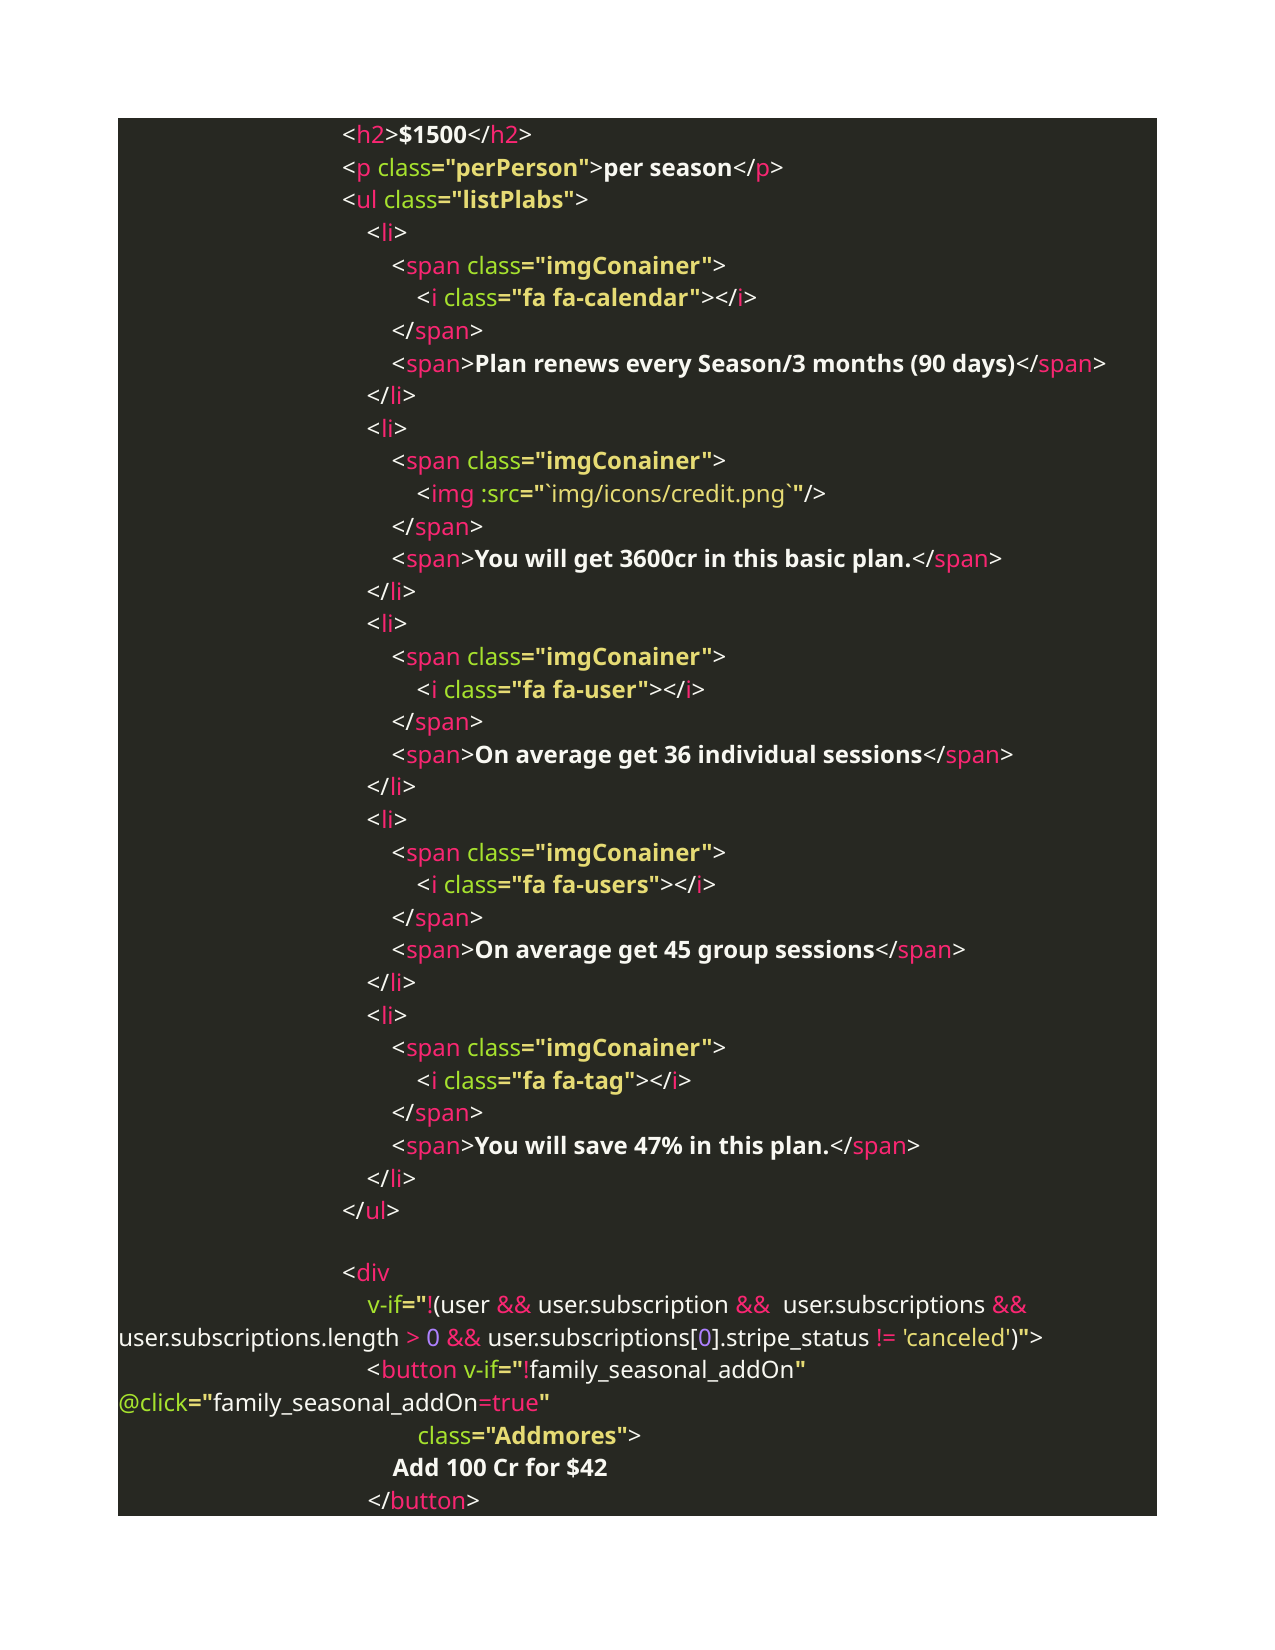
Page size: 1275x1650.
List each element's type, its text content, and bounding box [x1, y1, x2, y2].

text <h2>$1500</h2> <p class="perPerson">per season</p> <ul class="listPlabs"> <li> <span class="imgConainer"> <i class="fa fa-calendar"></i> </span> <span>Plan renews every Season/3 months (90 days)</span> </li> <li> <span class="imgConainer"> <img :src="`img/icons/credit.png`"/> </span> <span>You will get 3600cr in this basic plan.</span> </li> <li> <span class="imgConainer"> <i class="fa fa-user"></i> </span> <span>On average get 36 individual sessions</span> </li> <li> <span class="imgConainer"> <i class="fa fa-users"></i> </span> <span>On average get 45 group sessions</span> </li> <li> <span class="imgConainer"> <i class="fa fa-tag"></i> </span> <span>You will save 47% in this plan.</span> </li> </ul> <div v-if="!(user && user.subscription && user.subscriptions && user.subscriptions.length > 0 && user.subscriptions[0].stripe_status != 'canceled')"> <button v-if="!family_seasonal_addOn" @click="family_seasonal_addOn=true" class="Addmores"> Add 100 Cr for $42 </button> [118, 118, 1157, 1516]
